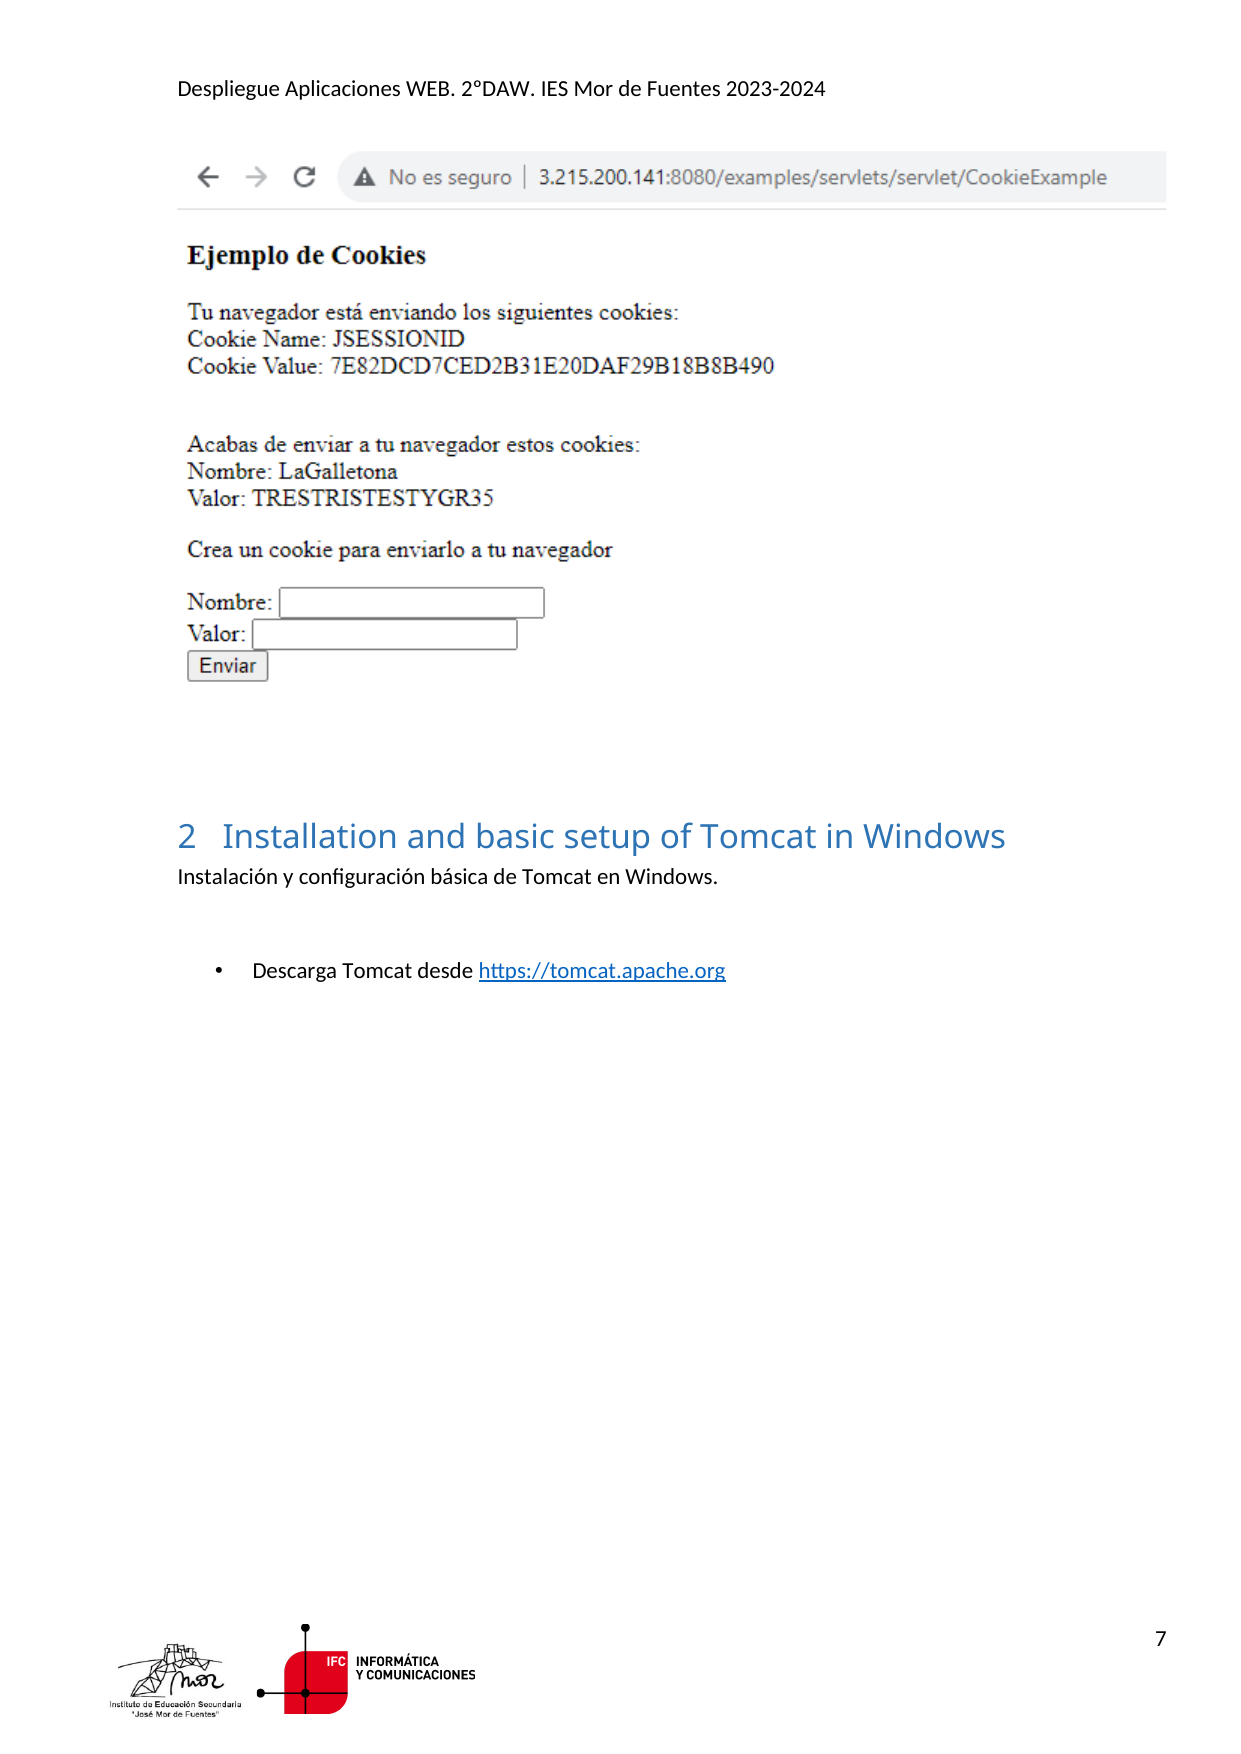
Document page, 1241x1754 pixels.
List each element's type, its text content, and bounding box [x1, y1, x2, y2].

picture [256, 1624, 475, 1714]
list Descarga Tomcat desde https://tomcat.apache.org [215, 956, 1167, 984]
text Instalación y configuración básica de Tomcat en Windows. [177, 862, 1167, 890]
subtitle Installation and basic setup of Tomcat in Windows [177, 813, 1167, 859]
picture [100, 1631, 249, 1736]
picture [177, 147, 1167, 709]
